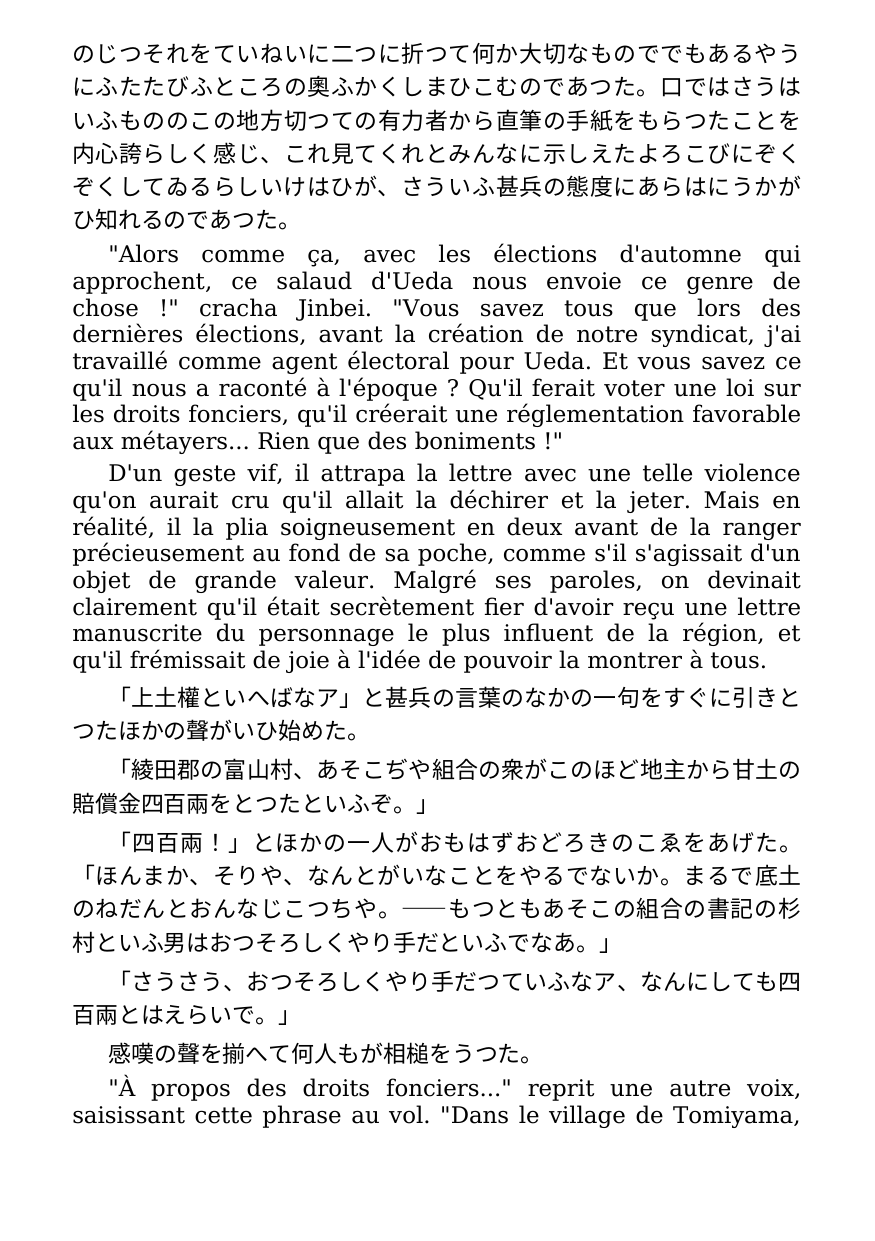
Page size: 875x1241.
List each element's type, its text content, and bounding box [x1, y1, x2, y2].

text "À propos des droits fonciers..." reprit une autre voix, saisissant cette phrase au vol. "Dans le village de Tomiyama, [72, 1075, 802, 1128]
text D'un geste vif, il attrapa la lettre avec une telle violence qu'on aurait cru qu'il allait la déchirer et la jeter. Mais en réalité, il la plia soigneusement en deux avant de la ranger précieusement au fond de sa poche, comme s'il s'agissait d'un objet de grande valeur. Malgré ses paroles, on devinait clairement qu'il était secrètement fier d'avoir reçu une lettre manuscrite du personnage le plus influent de la région, et qu'il frémissait de joie à l'idée de pouvoir la montrer à tous. [72, 461, 802, 674]
text 「綾田郡の富山村、あそこぢや組合の衆がこのほど地主から甘土の賠償金四百兩をとつたといふぞ。」 [72, 752, 802, 819]
text のじつそれをていねいに二つに折つて何か大切なものででもあるやうにふたたびふところの奧ふかくしまひこむのであつた。口ではさうはいふもののこの地方切つての有力者から直筆の手紙をもらつたことを内心誇らしく感じ、これ見てくれとみんなに示しえたよろこびにぞくぞくしてゐるらしいけはひが、さういふ甚兵の態度にあらはにうかがひ知れるのであつた。 [72, 36, 802, 235]
text "Alors comme ça, avec les élections d'automne qui approchent, ce salaud d'Ueda nous envoie ce genre de chose !" cracha Jinbei. "Vous savez tous que lors des dernières élections, avant la création de notre syndicat, j'ai travaillé comme agent électoral pour Ueda. Et vous savez ce qu'il nous a raconté à l'époque ? Qu'il ferait voter une loi sur les droits fonciers, qu'il créerait une réglementation favorable aux métayers... Rien que des boniments !" [72, 241, 802, 455]
text 「四百兩！」とほかの一人がおもはずおどろきのこゑをあげた。「ほんまか、そりや、なんとがいなことをやるでないか。まるで底土のねだんとおんなじこつちや。――もつともあそこの組合の書記の杉村といふ男はおつそろしくやり手だといふでなあ。」 [72, 825, 802, 958]
text 「さうさう、おつそろしくやり手だつていふなア、なんにしても四百兩とはえらいで。」 [72, 963, 802, 1030]
text 「上土權といへばなア」と甚兵の言葉のなかの一句をすぐに引きとつたほかの聲がいひ始めた。 [72, 680, 802, 746]
text 感嘆の聲を揃へて何人もが相槌をうつた。 [72, 1036, 802, 1069]
